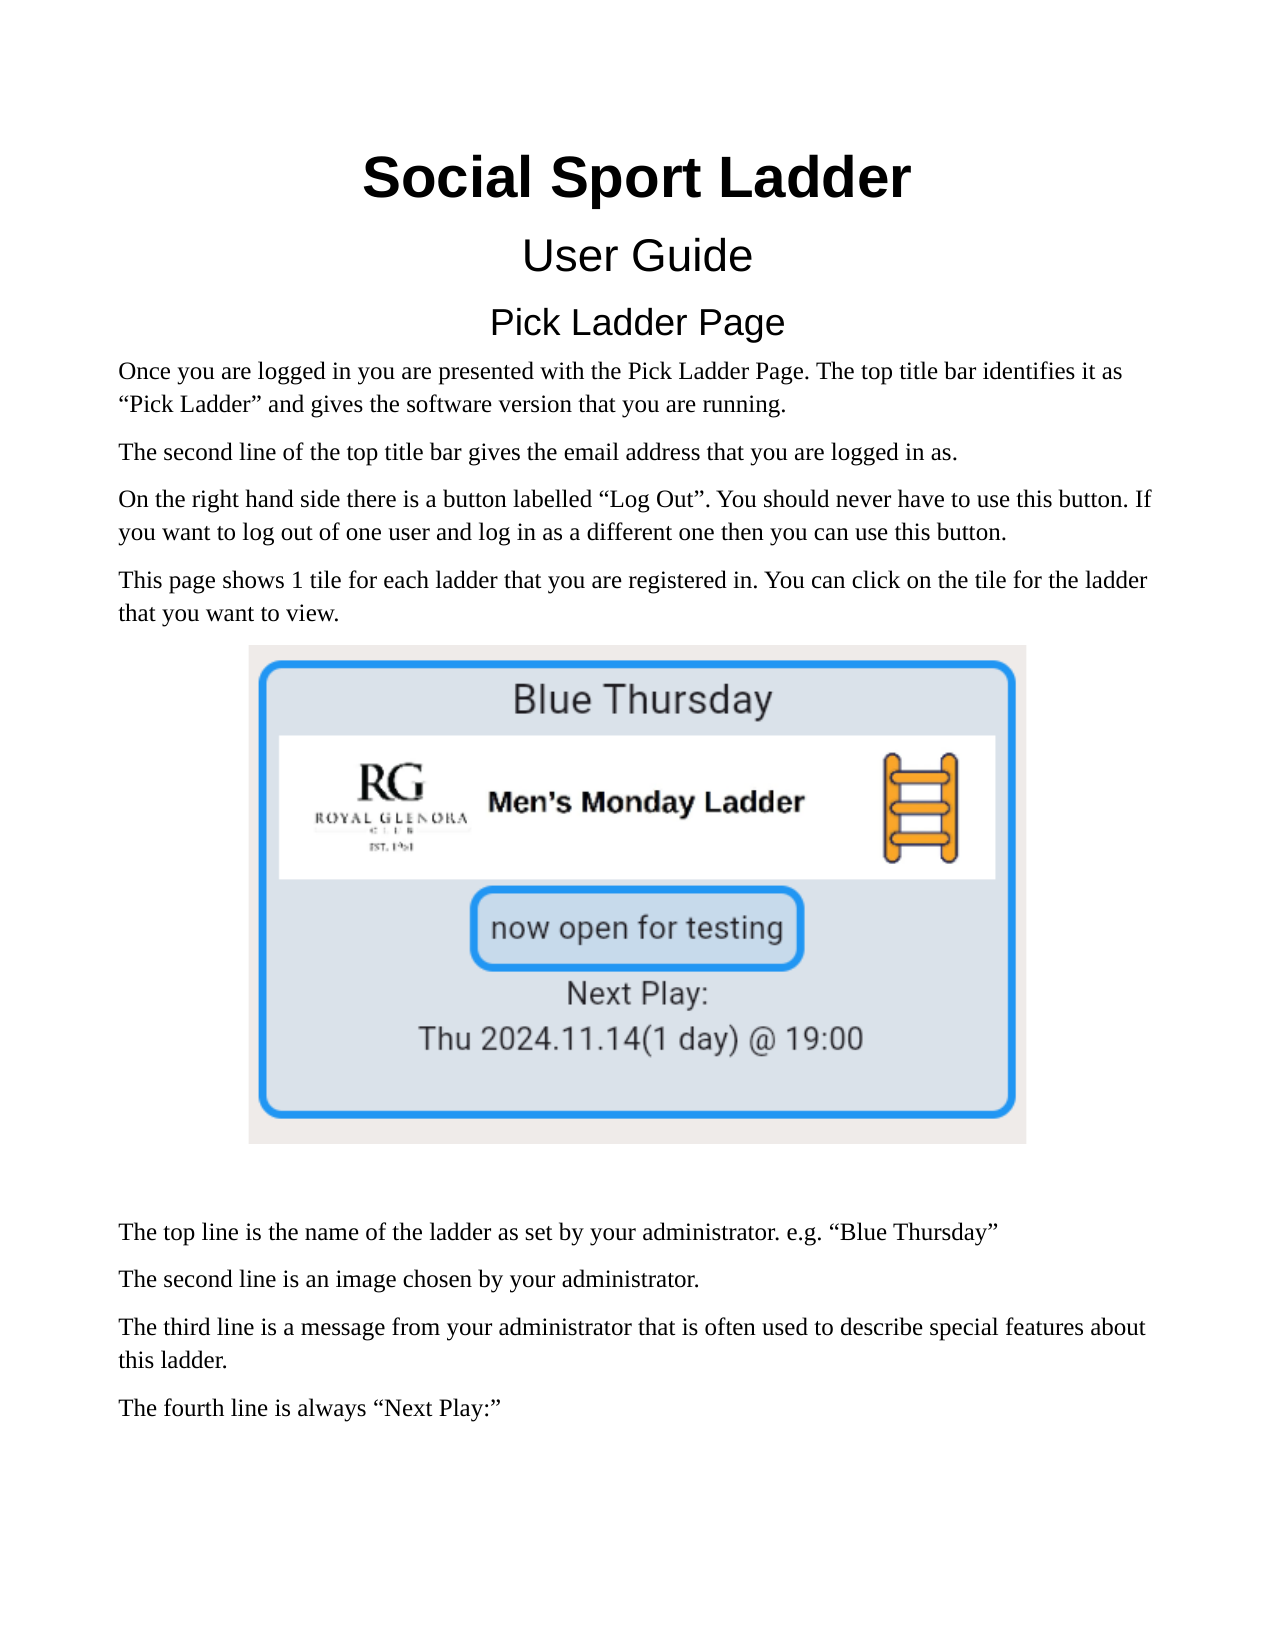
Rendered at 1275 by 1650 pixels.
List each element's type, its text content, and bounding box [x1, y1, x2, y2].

text Once you are logged in you are presented with the Pick Ladder Page. The top title bar identifies it as “Pick Ladder” and gives the software version that you are running. [118, 356, 1157, 418]
subtitle Pick Ladder Page [118, 300, 1157, 343]
text The second line of the top title bar gives the email address that you are logged in as. [118, 437, 1157, 465]
text The top line is the name of the ladder as set by your administrator. e.g. “Blue Thursday” [118, 1217, 1157, 1246]
title Social Sport Ladder [118, 143, 1157, 210]
subtitle User Guide [118, 229, 1157, 282]
text On the right hand side there is a button labelled “Log Out”. You should never have to use this button. If you want to log out of one user and log in as a different one then you can use this button. [118, 484, 1157, 546]
text The fourth line is always “Next Play:” [118, 1393, 1157, 1421]
picture [248, 645, 1027, 1144]
text The second line is an image chosen by your administrator. [118, 1264, 1157, 1293]
text The third line is a message from your administrator that is often used to describe special features about this ladder. [118, 1312, 1157, 1374]
text This page shows 1 tile for each ladder that you are registered in. You can click on the tile for the ladder that you want to view. [118, 565, 1157, 627]
